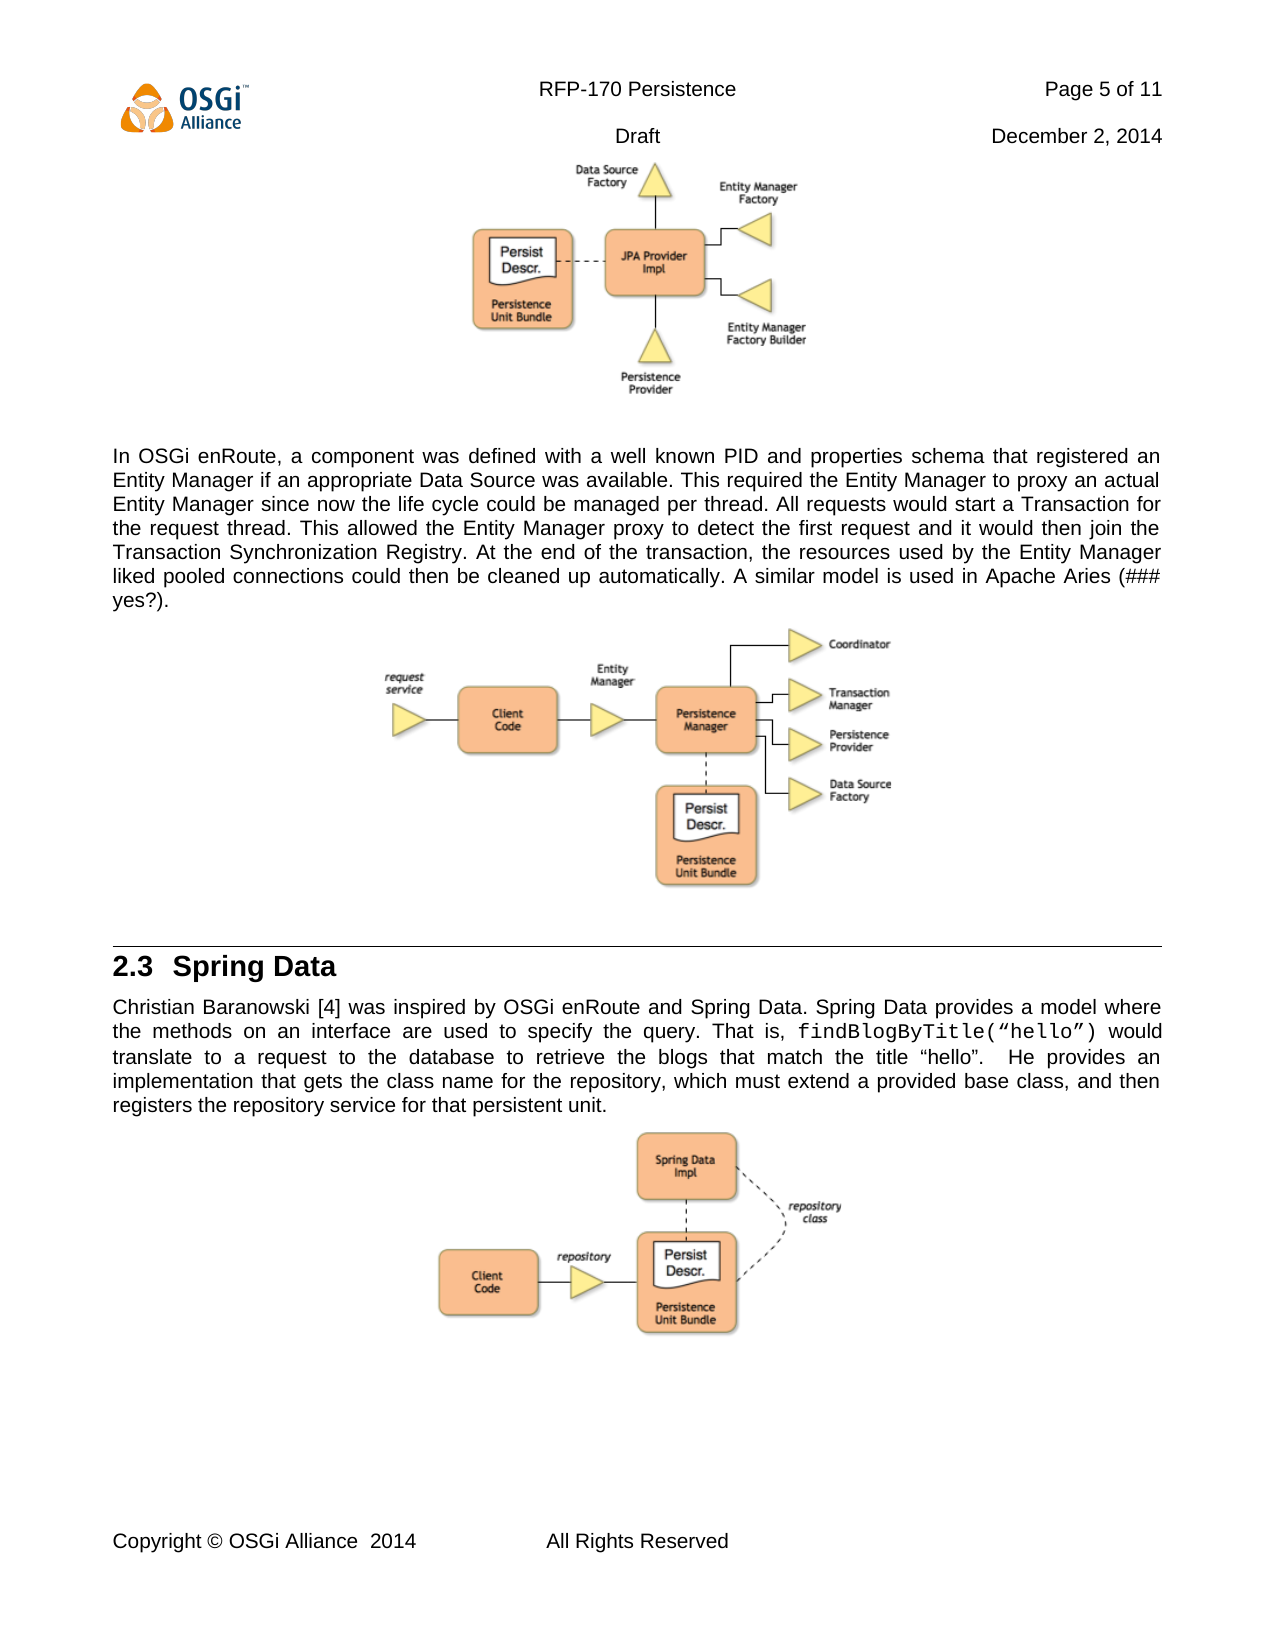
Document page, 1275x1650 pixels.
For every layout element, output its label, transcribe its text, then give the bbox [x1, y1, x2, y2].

subtitle Spring Data [112, 947, 1162, 983]
picture [113, 76, 257, 140]
text In OSGi enRoute, a component was defined with a well known PID and properties schema that registered an Entity Manager if an appropriate Data Source was available. This required the Entity Manager to proxy an actual Entity Manager since now the life cycle could be managed per thread. All requests would start a Transaction for the request thread. This allowed the Entity Manager proxy to detect the first request and it would then join the Transaction Synchronization Registry. At the end of the transaction, the resources used by the Entity Manager liked pooled connections could then be cleaned up automatically. A similar model is used in Apache Aries (### yes?). [112, 444, 1162, 612]
picture [384, 624, 892, 893]
picture [434, 1129, 842, 1340]
text Christian Baranowski [4]. was inspired by OSGi enRoute and Spring Data. Spring Data provides a model where the methods on an interface are used to specify the query. That is, findBlogByTitle(“hello”) would translate to a request to the database to retrieve the blogs that match the title “hello”. He provides an implementation that gets the class name for the repository, which must extend a provided base class, and then registers the repository service for that persistent unit. [112, 995, 1162, 1117]
picture [468, 158, 807, 395]
